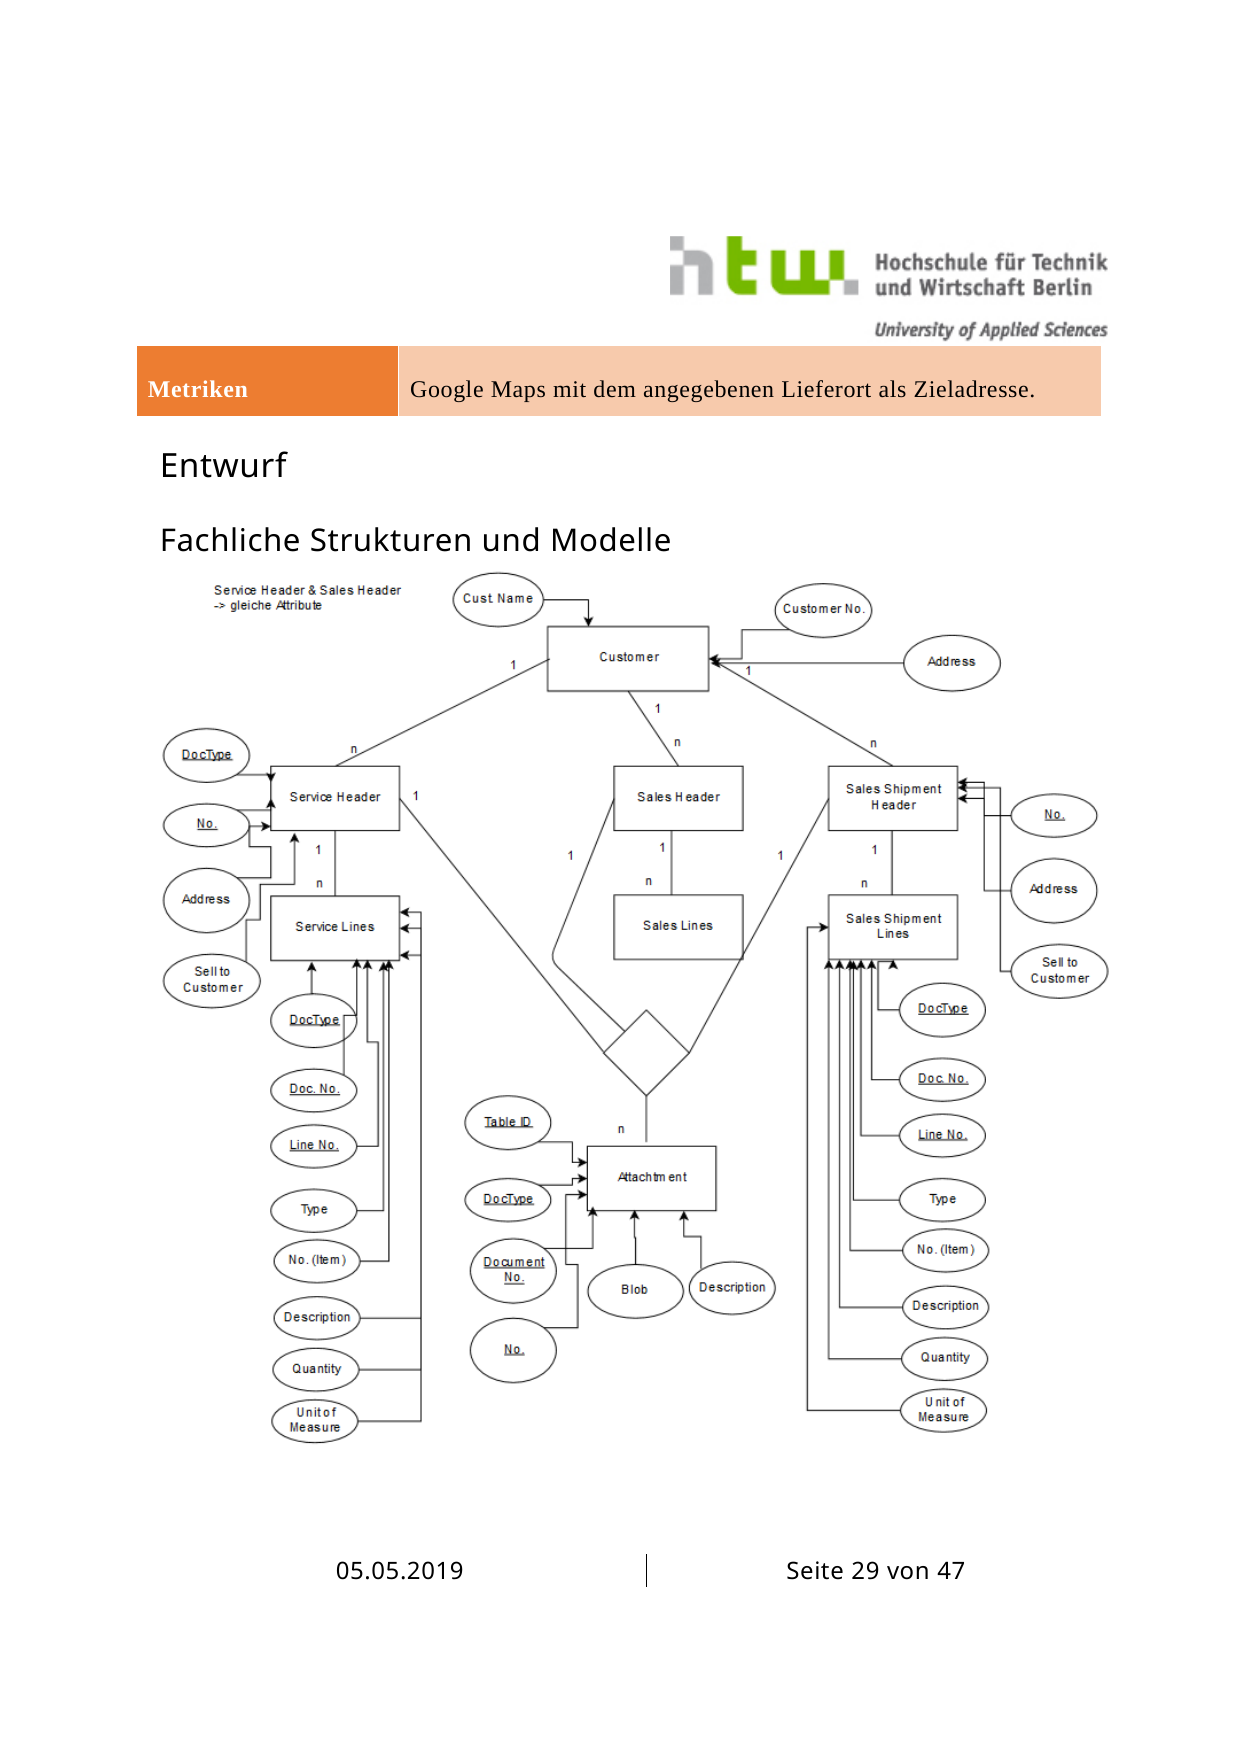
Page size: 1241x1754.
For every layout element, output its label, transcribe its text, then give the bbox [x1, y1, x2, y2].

table_cell Google Maps mit dem angegebenen Lieferort als Zieladresse. [399, 346, 1101, 416]
table_cell Metriken [137, 346, 398, 416]
subtitle Fachliche Strukturen und Modelle [159, 518, 1110, 561]
subtitle Entwurf [159, 442, 1110, 487]
